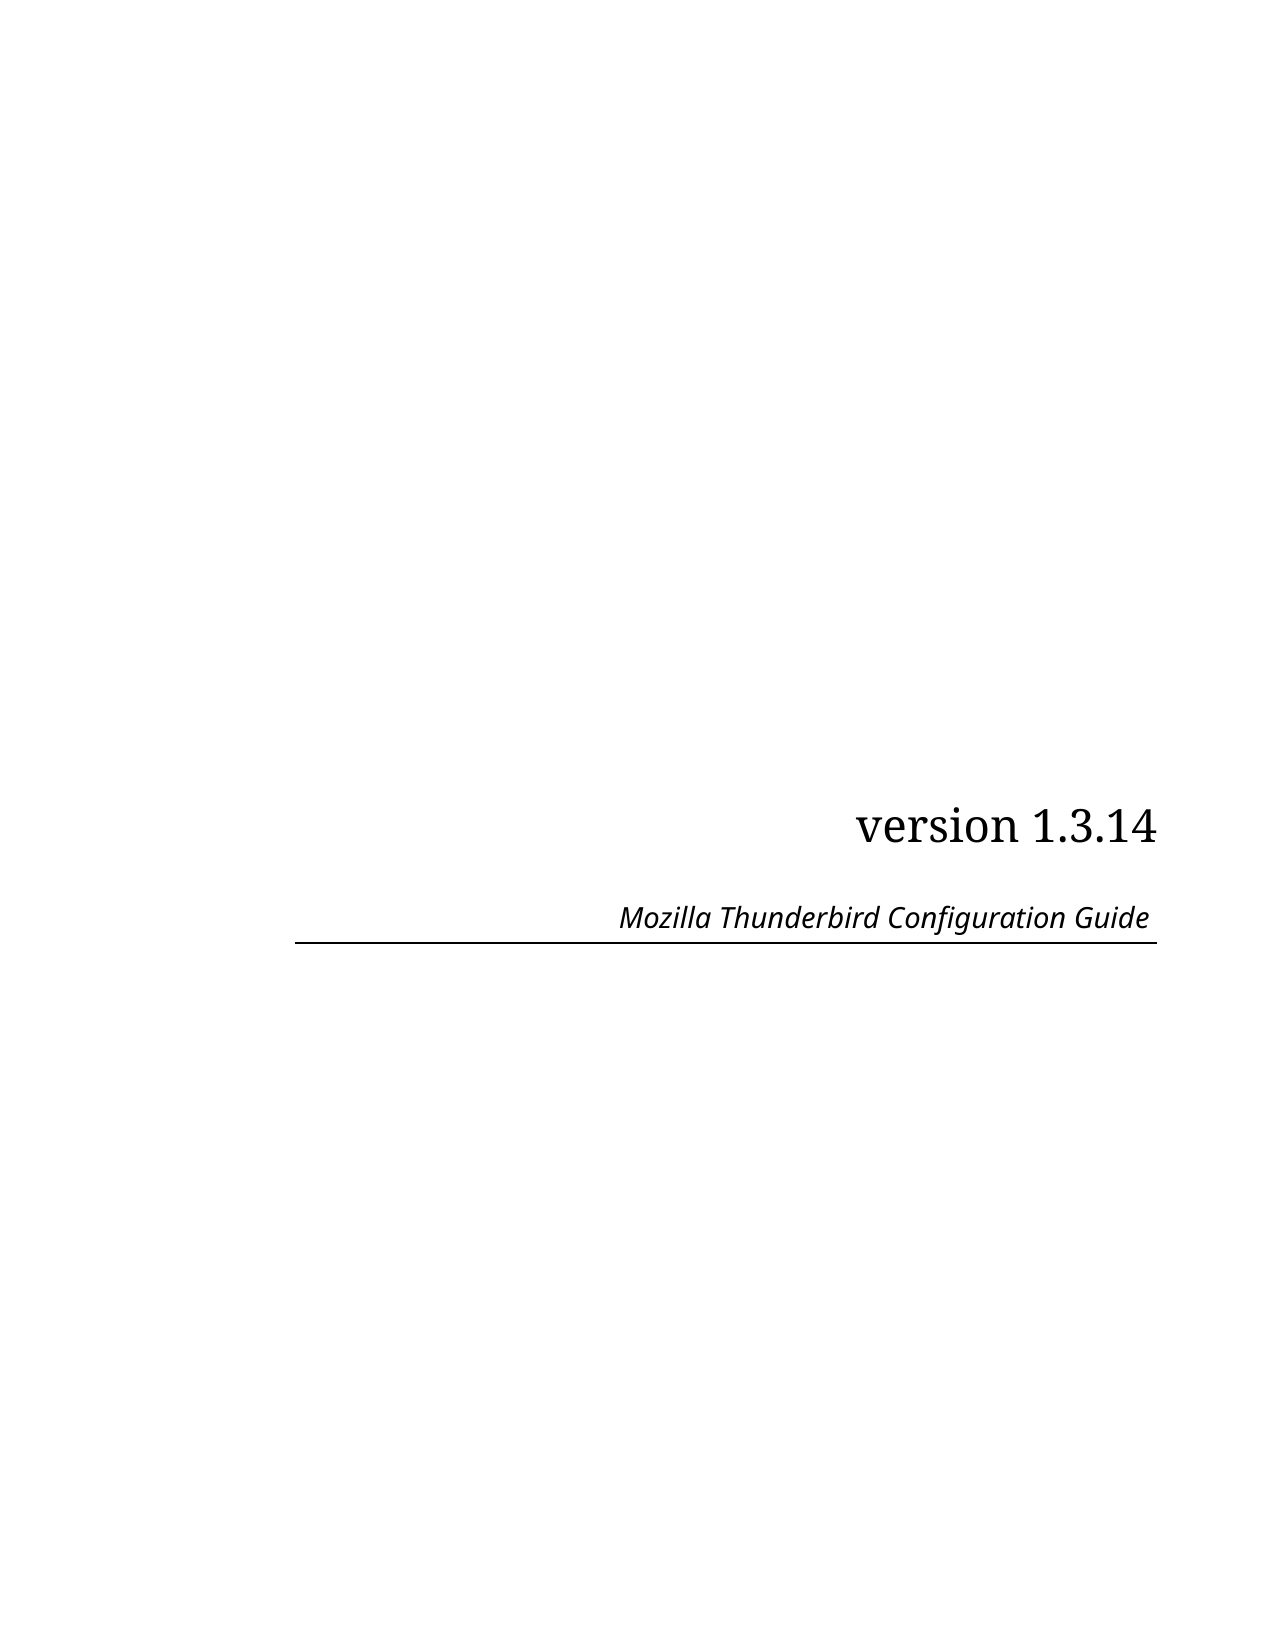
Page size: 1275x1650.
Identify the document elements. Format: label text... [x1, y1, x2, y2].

title version 1.3.14 [295, 793, 1157, 856]
subtitle Mozilla Thunderbird Configuration Guide [295, 893, 1157, 942]
